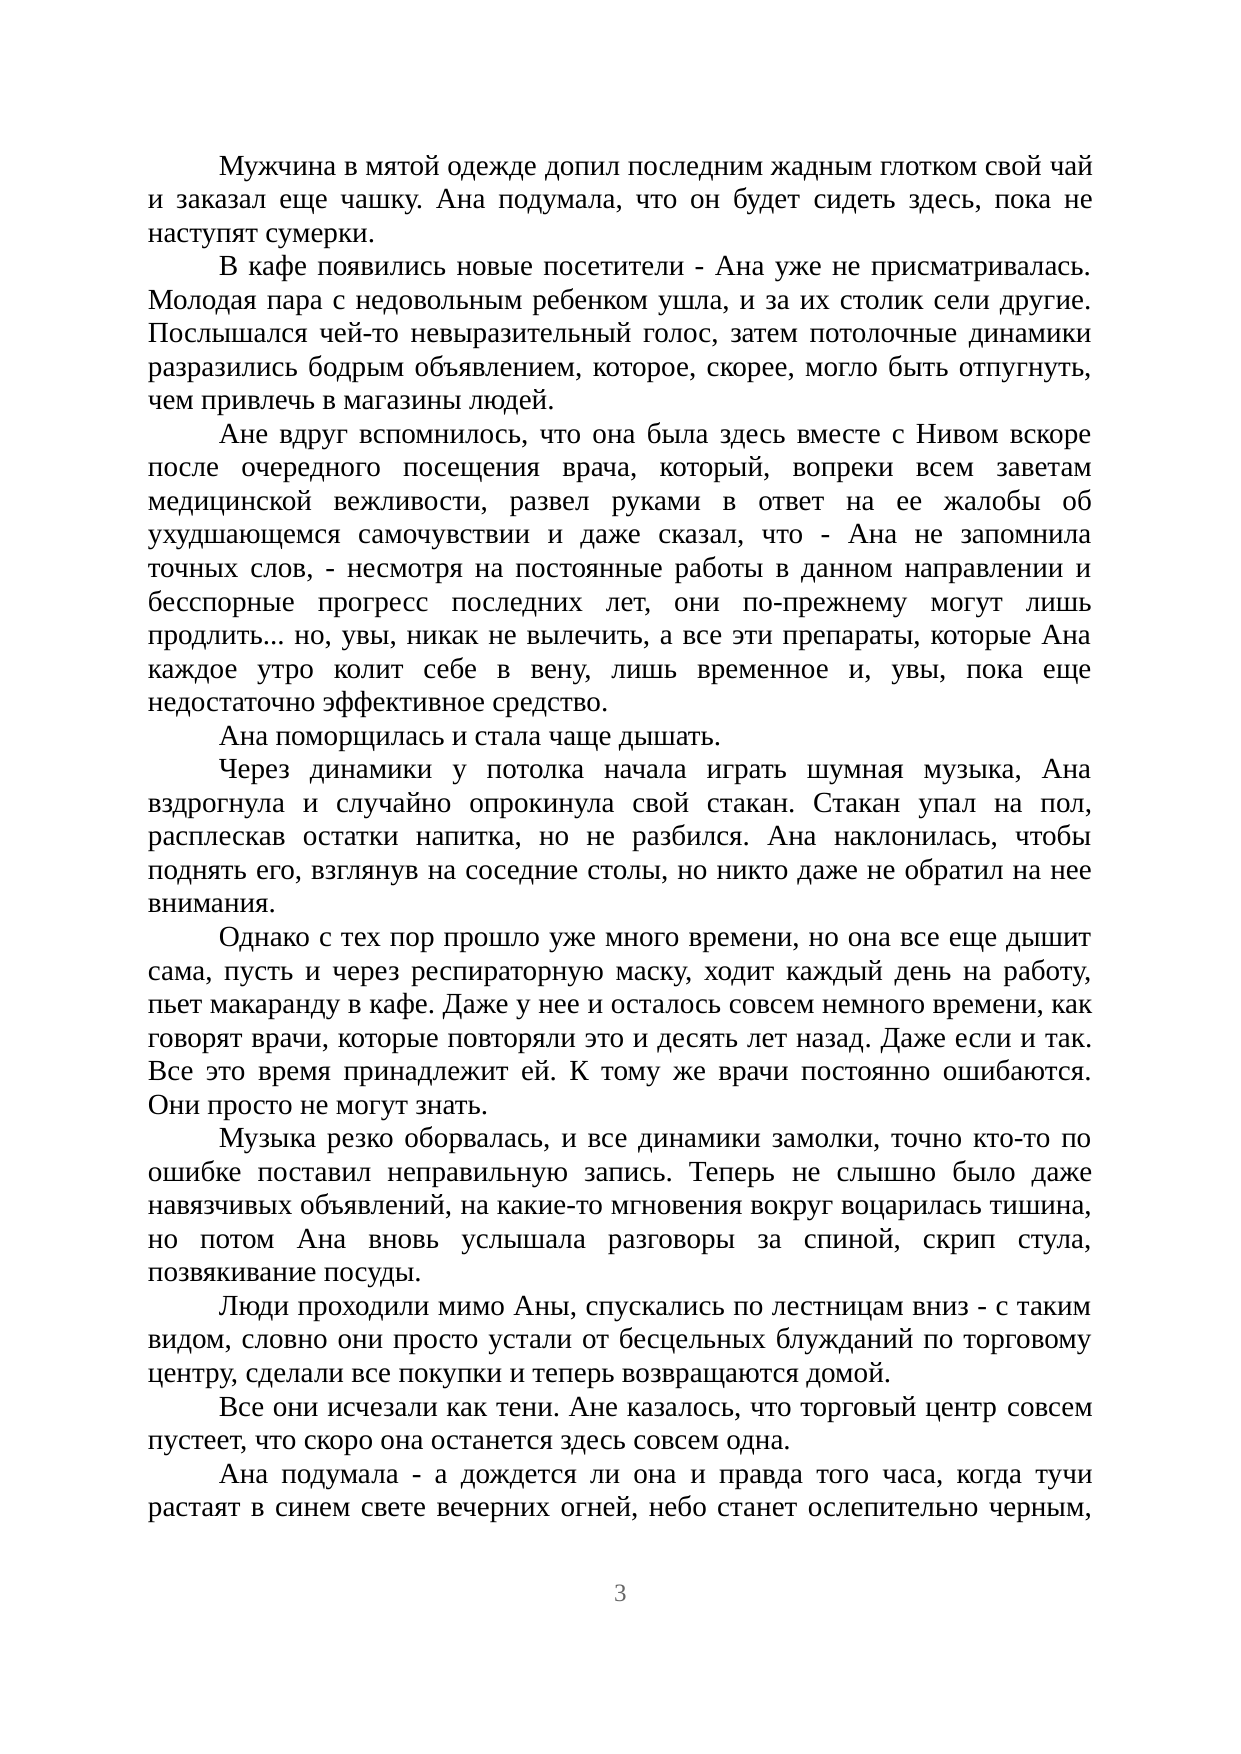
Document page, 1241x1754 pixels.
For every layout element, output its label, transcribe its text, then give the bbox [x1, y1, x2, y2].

text Музыка резко оборвалась, и все динамики замолки, точно кто-то по ошибке поставил неправильную запись. Теперь не слышно было даже навязчивых объявлений, на какие-то мгновения вокруг воцарилась тишина, но потом Ана вновь услышала разговоры за спиной, скрип стула, позвякивание посуды. [148, 1120, 1093, 1288]
text Однако с тех пор прошло уже много времени, но она все еще дышит сама, пусть и через респираторную маску, ходит каждый день на работу, пьет макаранду в кафе. Даже у нее и осталось совсем немного времени, как говорят врачи, которые повторяли это и десять лет назад. Даже если и так. Все это время принадлежит ей. К тому же врачи постоянно ошибаются. Они просто не могут знать. [148, 919, 1093, 1120]
text Ана подумала - а дождется ли она и правда того часа, когда тучи растаят в синем свете вечерних огней, небо станет ослепительно черным, [148, 1456, 1093, 1523]
text Все они исчезали как тени. Ане казалось, что торговый центр совсем пустеет, что скоро она останется здесь совсем одна. [148, 1389, 1093, 1456]
text Мужчина в мятой одежде допил последним жадным глотком свой чай и заказал еще чашку. Ана подумала, что он будет сидеть здесь, пока не наступят сумерки. [148, 148, 1093, 248]
text Люди проходили мимо Аны, спускались по лестницам вниз - с таким видом, словно они просто устали от бесцельных блужданий по торговому центру, сделали все покупки и теперь возвращаются домой. [148, 1288, 1093, 1389]
text Ана поморщилась и стала чаще дышать. [148, 718, 1093, 751]
text Через динамики у потолка начала играть шумная музыка, Ана вздрогнула и случайно опрокинула свой стакан. Стакан упал на пол, расплескав остатки напитка, но не разбился. Ана наклонилась, чтобы поднять его, взглянув на соседние столы, но никто даже не обратил на нее внимания. [148, 751, 1093, 919]
text Ане вдруг вспомнилось, что она была здесь вместе с Нивом вскоре после очередного посещения врача, который, вопреки всем заветам медицинской вежливости, развел руками в ответ на ее жалобы об ухудшающемся самочувствии и даже сказал, что - Ана не запомнила точных слов, - несмотря на постоянные работы в данном направлении и бесспорные прогресс последних лет, они по-прежнему могут лишь продлить... но, увы, никак не вылечить, а все эти препараты, которые Ана каждое утро колит себе в вену, лишь временное и, увы, пока еще недостаточно эффективное средство. [148, 416, 1093, 718]
text В кафе появились новые посетители - Ана уже не присматривалась. Молодая пара с недовольным ребенком ушла, и за их столик сели другие. Послышался чей-то невыразительный голос, затем потолочные динамики разразились бодрым объявлением, которое, скорее, могло быть отпугнуть, чем привлечь в магазины людей. [148, 248, 1093, 416]
